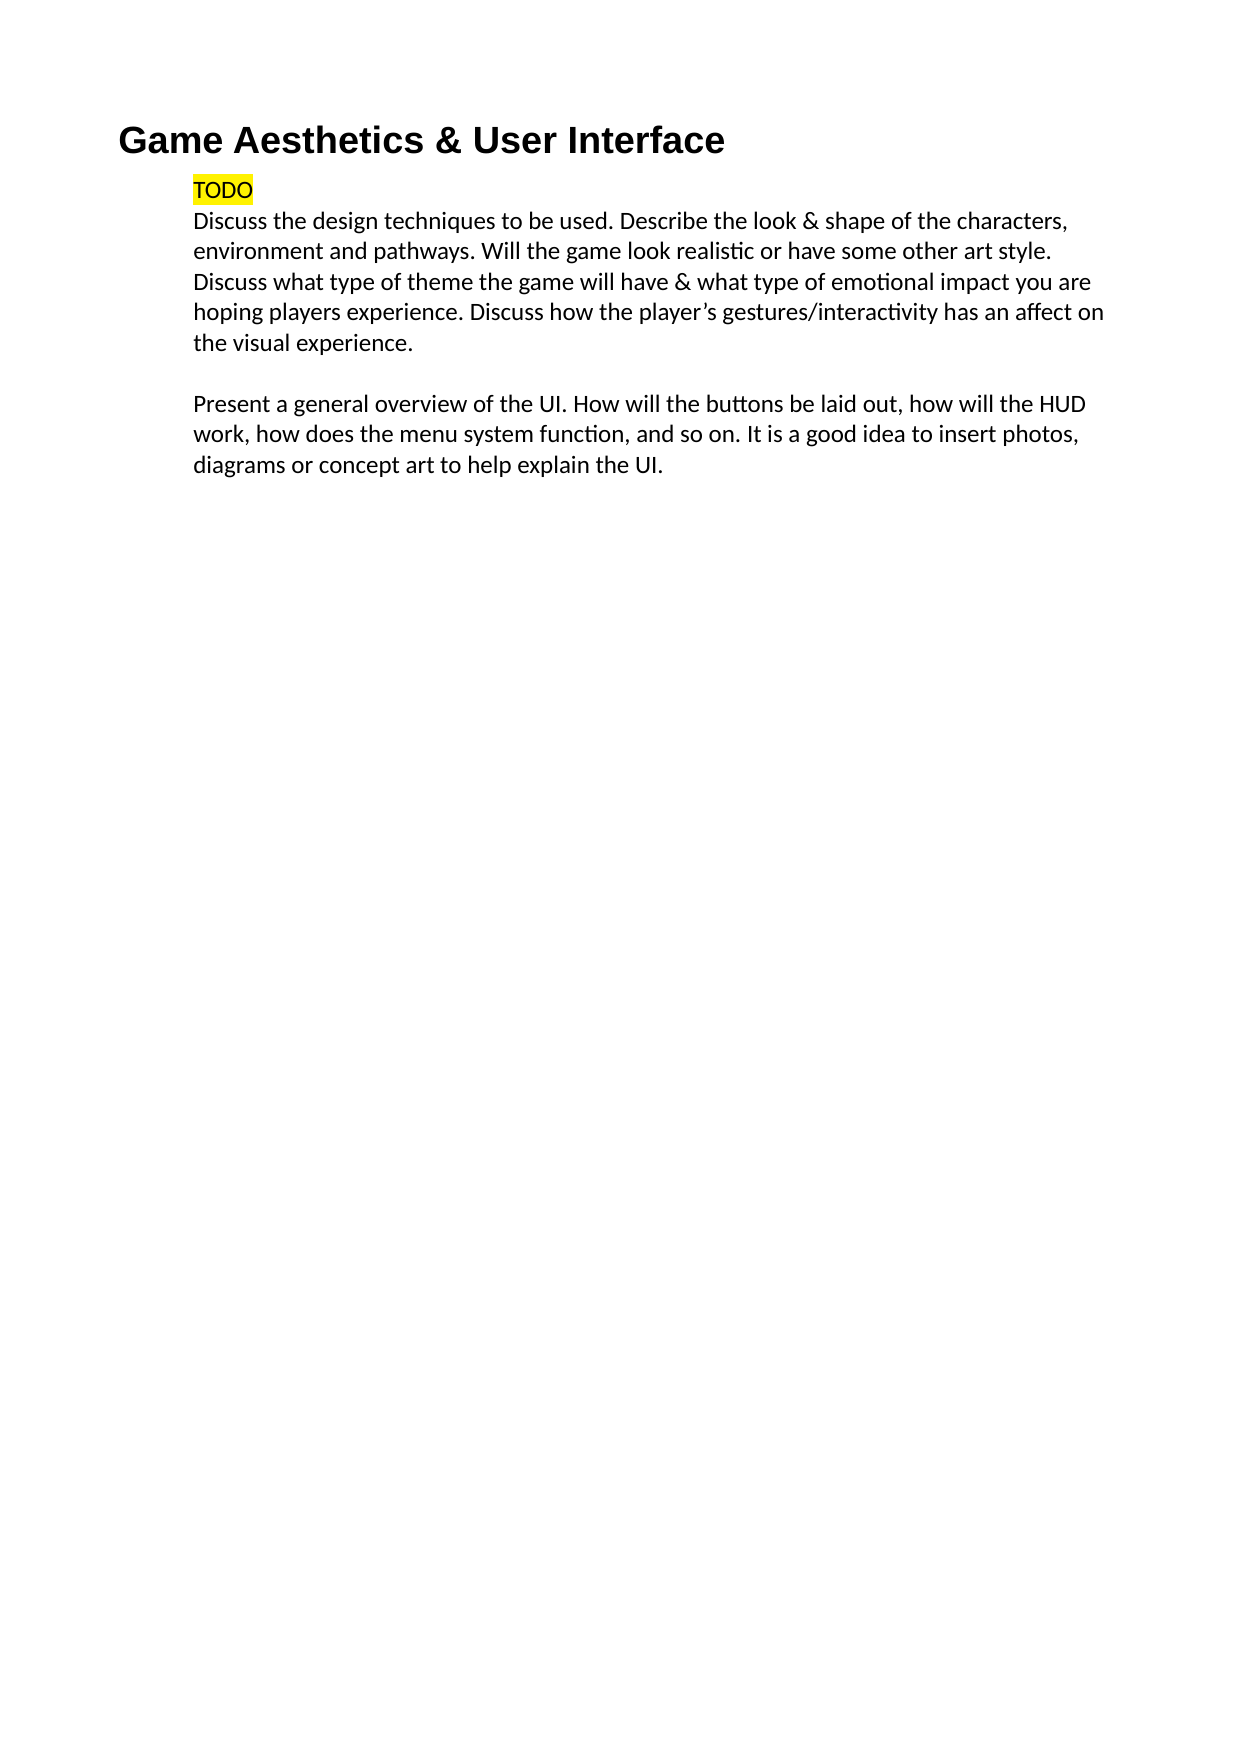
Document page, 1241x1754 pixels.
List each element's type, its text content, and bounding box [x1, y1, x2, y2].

text Present a general overview of the UI. How will the buttons be laid out, how will the HUD work, how does the menu system function, and so on. It is a good idea to insert photos, diagrams or concept art to help explain the UI. [193, 388, 1122, 479]
text Discuss the design techniques to be used. Describe the look & shape of the characters, environment and pathways. Will the game look realistic or have some other art style. Discuss what type of theme the game will have & what type of emotional impact you are hoping players experience. Discuss how the player’s gestures/interactivity has an affect on the visual experience. [193, 205, 1122, 357]
subtitle Game Aesthetics & User Interface [118, 118, 1122, 162]
text TODO [193, 174, 1122, 205]
